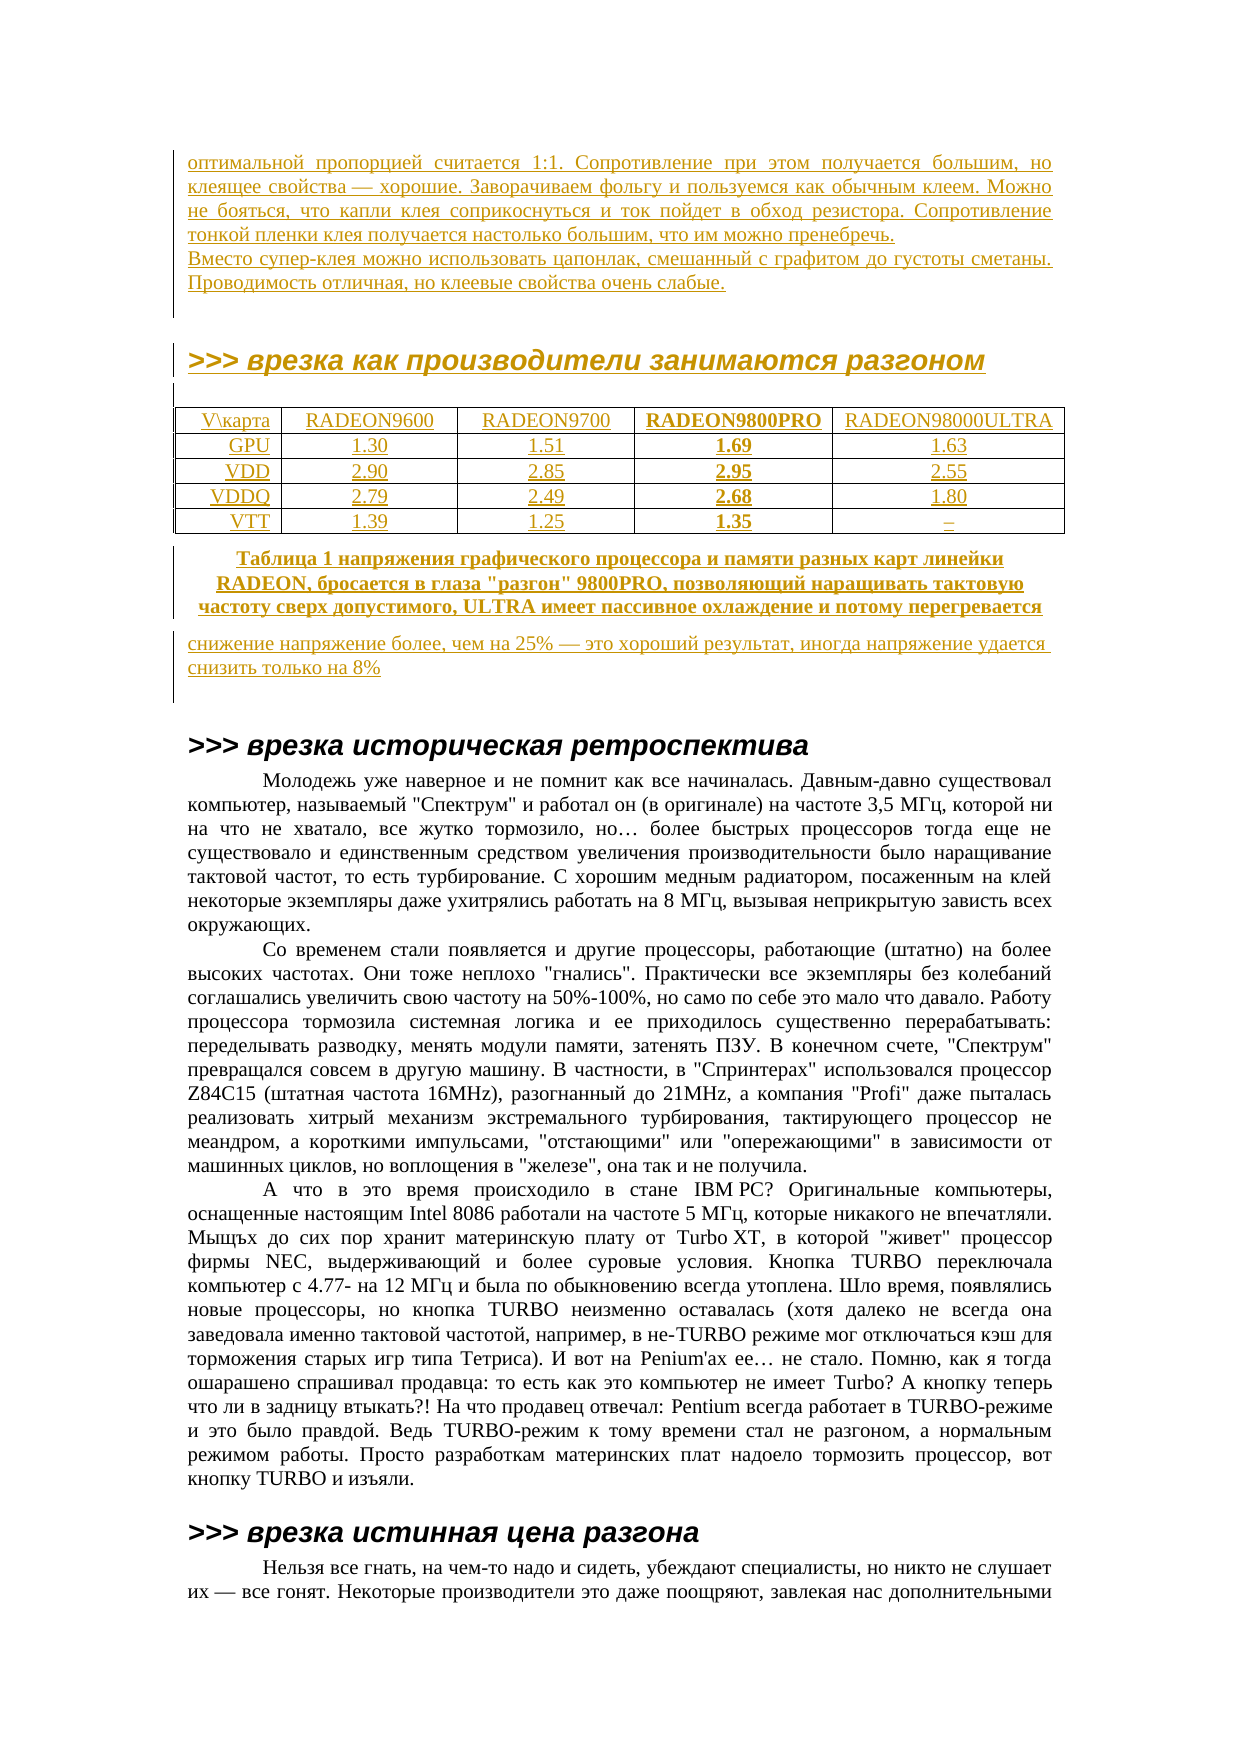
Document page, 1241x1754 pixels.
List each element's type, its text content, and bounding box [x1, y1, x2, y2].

table_cell 2.49 [458, 484, 634, 508]
table_header RADEON9700 [458, 408, 634, 432]
text клеящее свойства — хорошие. Заворачиваем фольгу и пользуемся как обычным клеем. Можно [187, 172, 1053, 195]
text Проводимость отличная, но клеевые свойства очень слабые. [187, 268, 1053, 294]
table_cell 2.90 [282, 459, 457, 483]
text снижение напряжение более, чем на 25% — это хороший результат, иногда напряжение удается снизить только на 8% [187, 631, 1053, 679]
table_cell 1.30 [282, 434, 457, 457]
text Нельзя все гнать, на чем-то надо и сидеть, убеждают специалисты, но никто не слушает их — все гонят. Некоторые производители это даже поощряют, завлекая нас дополнительными [187, 1555, 1053, 1603]
subtitle >>> врезка историческая ретроспектива [187, 728, 1053, 762]
table_cell 2.79 [282, 484, 457, 508]
table_cell 1.25 [458, 509, 634, 533]
text оптимальной пропорцией считается 1:1. Сопротивление при этом получается большим, но [187, 150, 1053, 171]
table_header RADEON9600 [282, 408, 457, 432]
subtitle >>> врезка как производители занимаются разгоном [187, 343, 1053, 377]
table_cell 1.63 [833, 434, 1064, 457]
table_cell VDD [176, 459, 281, 483]
text тонкой пленки клея получается настолько большим, что им можно пренебречь. [187, 220, 1053, 246]
text Со временем стали появляется и другие процессоры, работающие (штатно) на более высоких частотах. Они тоже неплохо "гнались". Практически все экземпляры без колебаний соглашались увеличить свою частоту на 50%-100%, но само по себе это мало что давало. Работу процессора тормозила системная логика и ее приходилось существенно перерабатывать: переделывать разводку, менять модули памяти, затенять ПЗУ. В конечном счете, "Спектрум" превращался совсем в другую машину. В частности, в "Спринтерах" использовался процессор Z84C15 (штатная частота 16MHz), разогнанный до 21MHz, а компания "Profi" даже пыталась реализовать хитрый механизм экстремального турбирования, тактирующего процессор не меандром, а короткими импульсами, "отстающими" или "опережающими" в зависимости от машинных циклов, но воплощения в "железе", она так и не получила. [187, 936, 1053, 1177]
table_cell 1.51 [458, 434, 634, 457]
text не бояться, что капли клея соприкоснуться и ток пойдет в обход резистора. Сопротивление [187, 196, 1053, 219]
subtitle >>> врезка истинная цена разгона [187, 1515, 1053, 1548]
table_cell 1.39 [282, 509, 457, 533]
table_header V\карта [176, 408, 281, 432]
table_header RADEON9800PRO [635, 408, 832, 432]
table_cell 1.69 [635, 434, 832, 457]
table_cell 1.80 [833, 484, 1064, 508]
text А что в это время происходило в стане IBM PC? Оригинальные компьютеры, оснащенные настоящим Intel 8086 работали на частоте 5 МГц, которые никакого не впечатляли. Мыщъх до сих пор хранит материнскую плату от Turbo XT, в которой "живет" процессор фирмы NEC, выдерживающий и более суровые условия. Кнопка TURBO переключала компьютер с 4.77- на 12 МГц и была по обыкновению всегда утоплена. Шло время, появлялись новые процессоры, но кнопка TURBO неизменно оставалась (хотя далеко не всегда она заведовала именно тактовой частотой, например, в не-TURBO режиме мог отключаться кэш для торможения старых игр типа Тетриса). И вот на Penium'ах ее… не стало. Помню, как я тогда ошарашено спрашивал продавца: то есть как это компьютер не имеет Turbo? А кнопку теперь что ли в задницу втыкать?! На что продавец отвечал: Pentium всегда работает в TURBO-режиме и это было правдой. Ведь TURBO-режим к тому времени стал не разгоном, а нормальным режимом работы. Просто разработкам материнских плат надоело тормозить процессор, вот кнопку TURBO и изъяли. [187, 1177, 1053, 1490]
text Таблица 1 напряжения графического процессора и памяти разных карт линейки RADEON, бросается в глаза "разгон" 9800PRO, позволяющий наращивать тактовую частоту сверх допустимого, ULTRA имеет пассивное охлаждение и потому перегревается [187, 546, 1053, 618]
text Молодежь уже наверное и не помнит как все начиналась. Давным-давно существовал компьютер, называемый "Спектрум" и работал он (в оригинале) на частоте 3,5 МГц, которой ни на что не хватало, все жутко тормозило, но… более быстрых процессоров тогда еще не существовало и единственным средством увеличения производительности было наращивание тактовой частот, то есть турбирование. С хорошим медным радиатором, посаженным на клей некоторые экземпляры даже ухитрялись работать на 8 МГц, вызывая неприкрытую зависть всех окружающих. [187, 768, 1053, 936]
table_cell GPU [176, 434, 281, 457]
table_header RADEON98000ULTRA [833, 408, 1064, 432]
table_cell 2.68 [635, 484, 832, 508]
table_cell 1.35 [635, 509, 832, 533]
table_cell 2.95 [635, 459, 832, 483]
table_cell VTT [176, 509, 281, 533]
text Вместо супер-клея можно использовать цапонлак, смешанный с графитом до густоты сметаны. [187, 246, 1053, 267]
table_cell VDDQ [176, 484, 281, 508]
table_cell – [833, 509, 1064, 533]
table_cell 2.55 [833, 459, 1064, 483]
table_cell 2.85 [458, 459, 634, 483]
